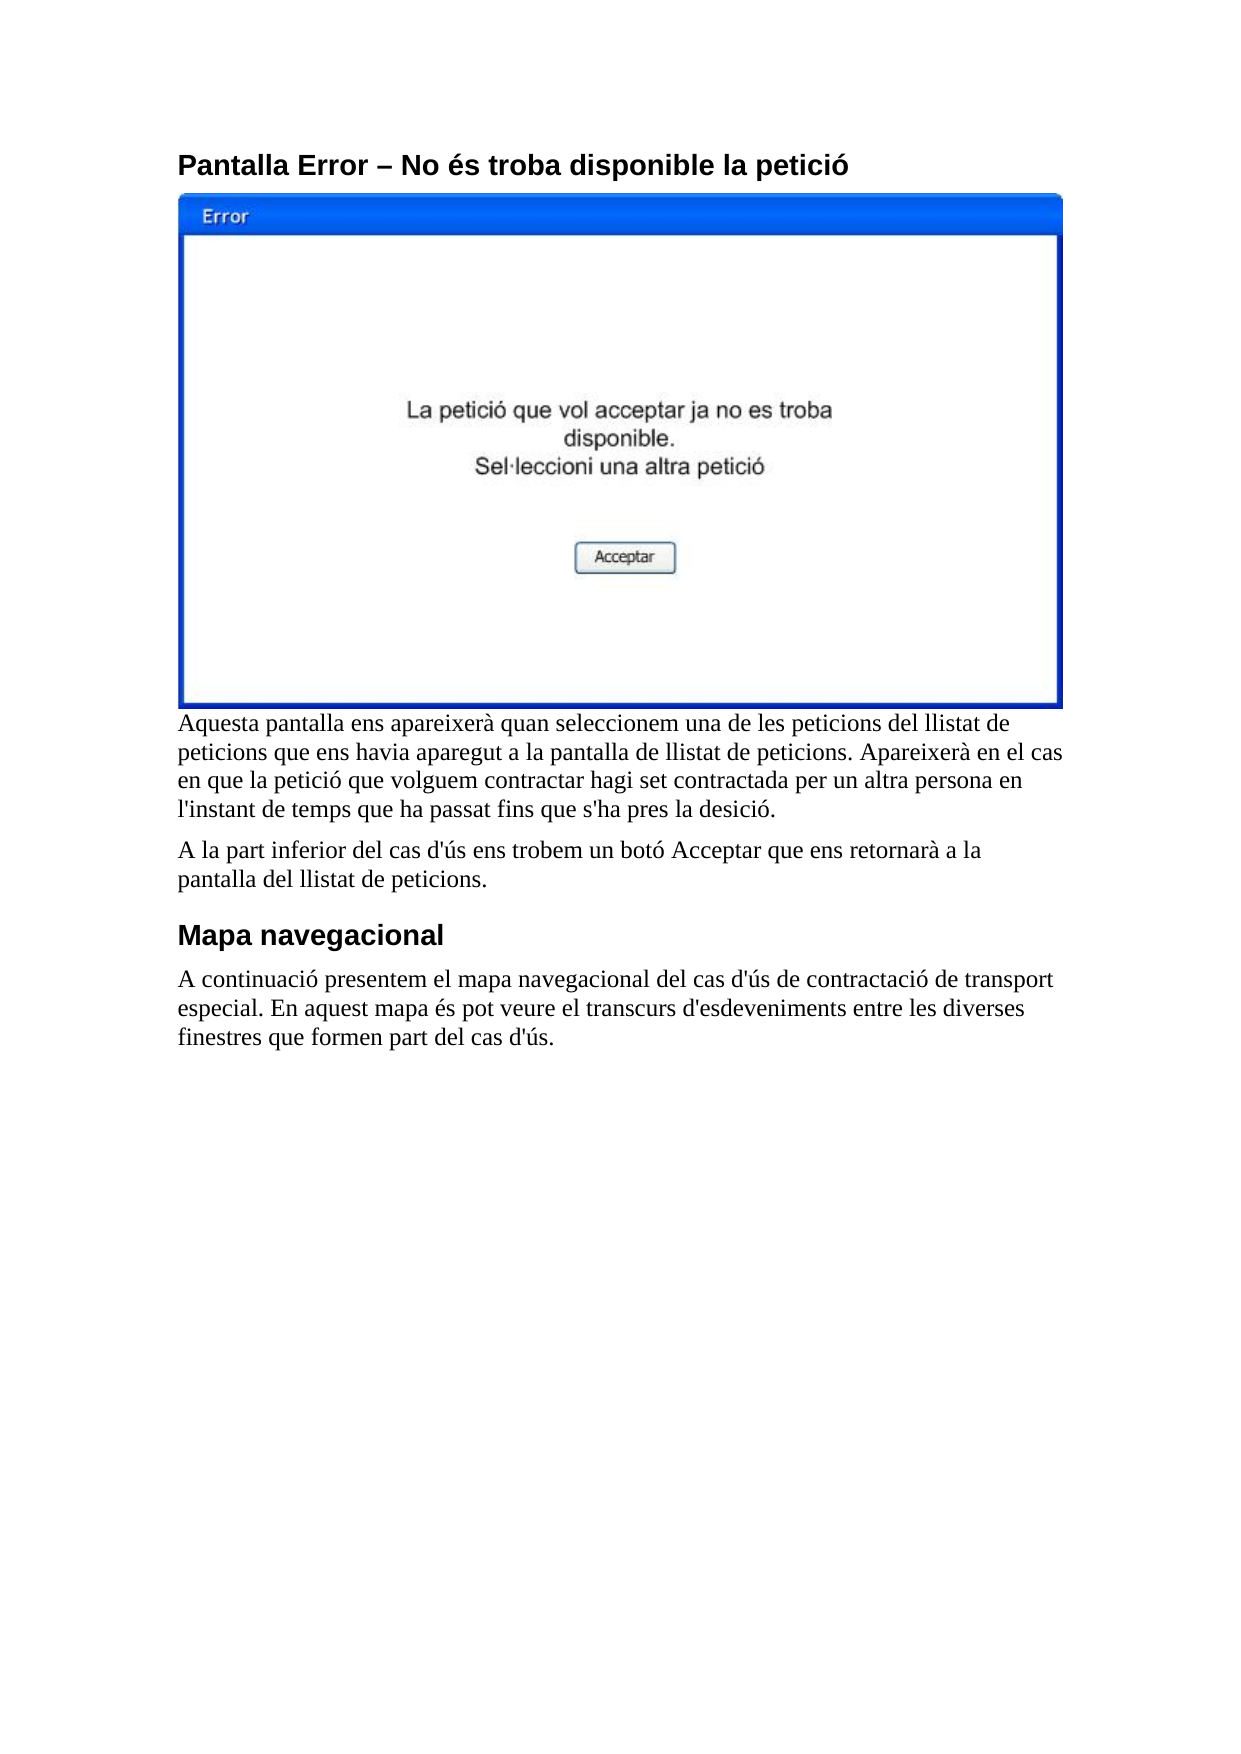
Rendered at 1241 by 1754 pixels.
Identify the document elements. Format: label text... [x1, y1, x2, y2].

subtitle Mapa navegacional [177, 918, 1063, 952]
picture [177, 193, 1063, 709]
text Aquesta pantalla ens apareixerà quan seleccionem una de les peticions del llistat de peticions que ens havia aparegut a la pantalla de llistat de peticions. Apareixerà en el cas en que la petició que volguem contractar hagi set contractada per un altra persona en l'instant de temps que ha passat fins que s'ha pres la desició. [177, 709, 1063, 823]
subtitle Pantalla Error – No és troba disponible la petició [177, 148, 1063, 181]
text A la part inferior del cas d'ús ens trobem un botó Acceptar que ens retornarà a la pantalla del llistat de peticions. [177, 836, 1063, 893]
text A continuació presentem el mapa navegacional del cas d'ús de contractació de transport especial. En aquest mapa és pot veure el transcurs d'esdeveniments entre les diverses finestres que formen part del cas d'ús. [177, 964, 1063, 1050]
